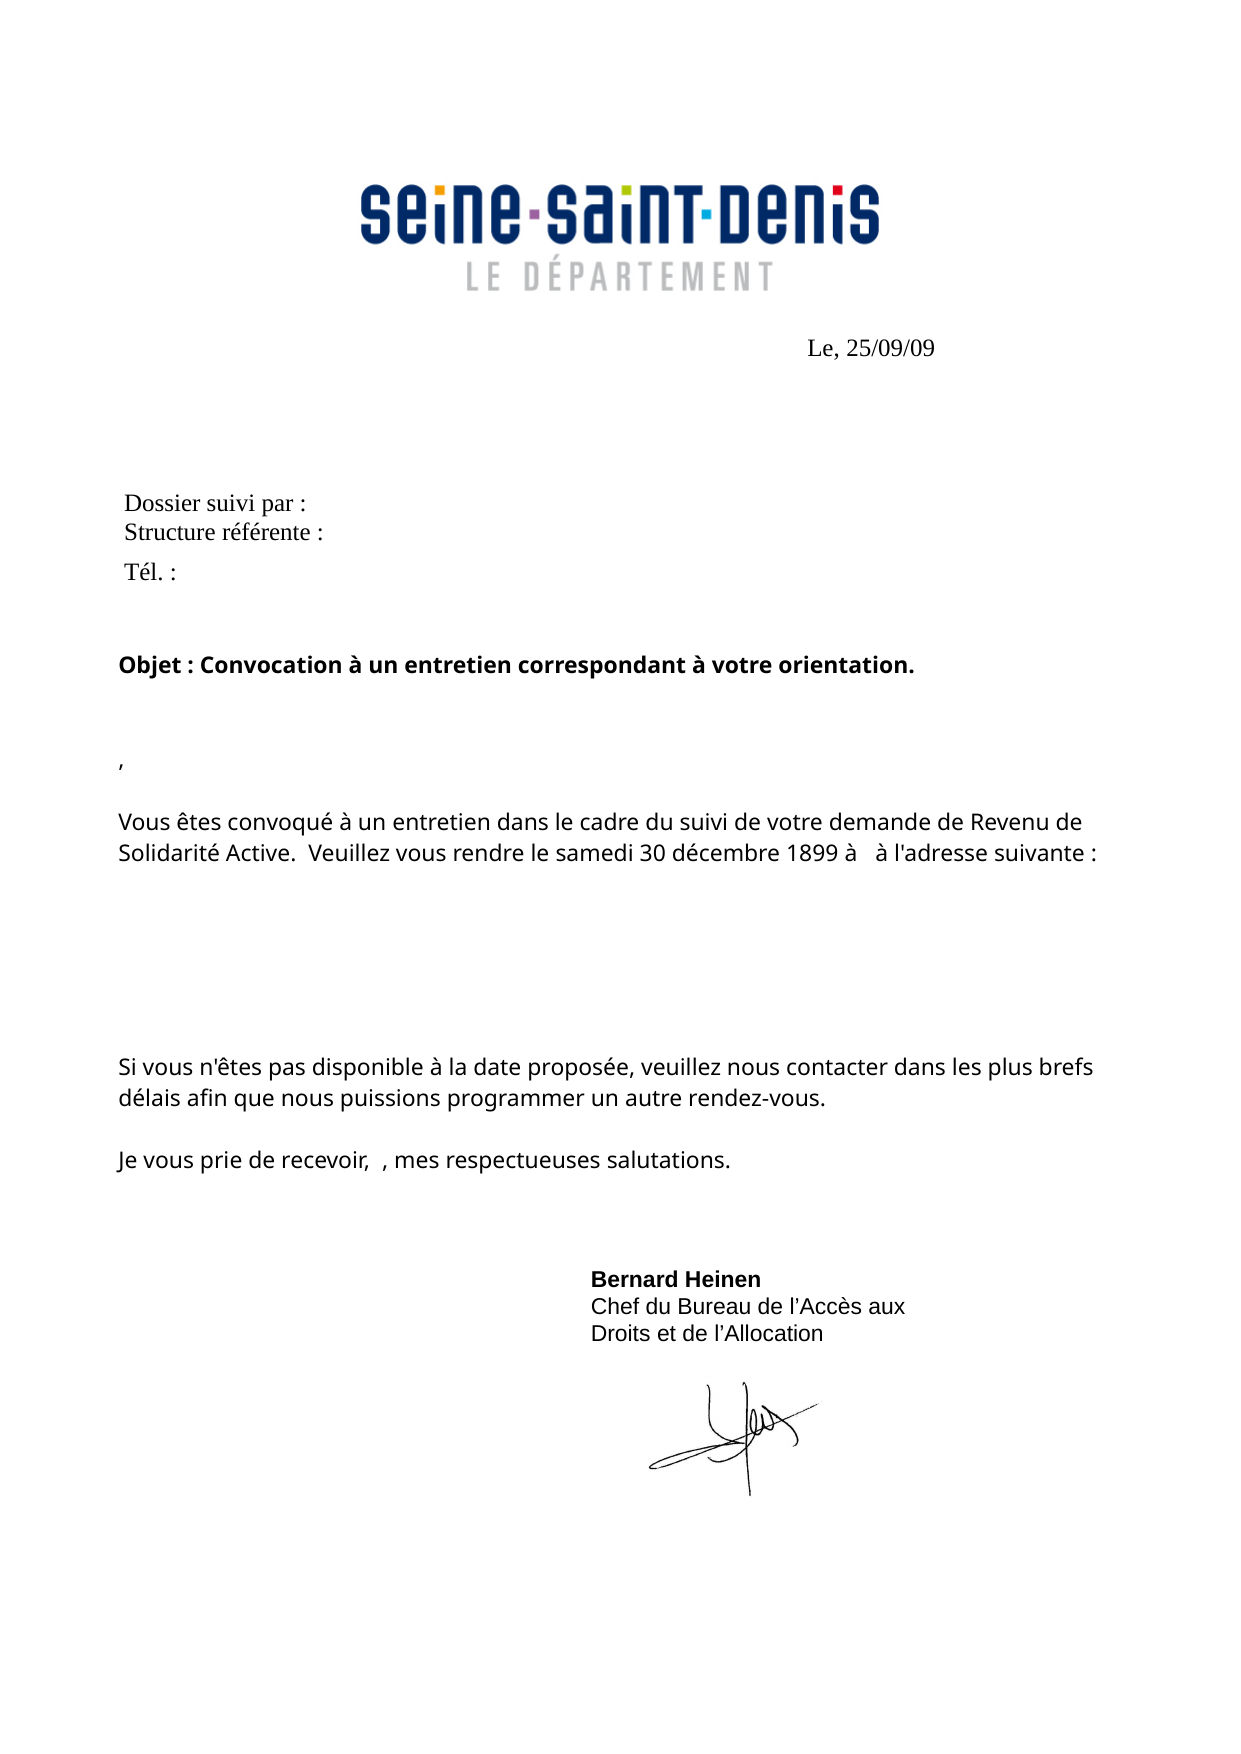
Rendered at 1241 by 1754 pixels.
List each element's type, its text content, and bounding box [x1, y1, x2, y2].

table_header [118, 328, 620, 483]
table_cell Tél. : [118, 552, 335, 592]
table_cell [620, 483, 1122, 592]
text Je vous prie de recevoir, , mes respectueuses salutations. [118, 1144, 1122, 1176]
text Droits et de l’Allocation [591, 1319, 1122, 1347]
text Chef du Bureau de l’Accès aux [591, 1292, 1122, 1319]
table_cell Dossier suivi par : Structure référente : [118, 483, 335, 552]
text Si vous n'êtes pas disponible à la date proposée, veuillez nous contacter dans les plus brefs délais afin que nous puissions programmer un autre rendez-vous. [118, 1051, 1122, 1113]
table_header Le, 25/09/09 [620, 328, 1122, 483]
table_cell [335, 552, 620, 592]
text , [118, 743, 1122, 774]
picture [324, 148, 916, 328]
text Objet : Convocation à un entretien correspondant à votre orientation. [118, 649, 1122, 681]
text Bernard Heinen [591, 1265, 1122, 1292]
text Vous êtes convoqué à un entretien dans le cadre du suivi de votre demande de Revenu de Solidarité Active. Veuillez vous rendre le samedi 30 décembre 1899 à à l'adresse suivante : [118, 806, 1122, 868]
table_cell [335, 483, 620, 552]
